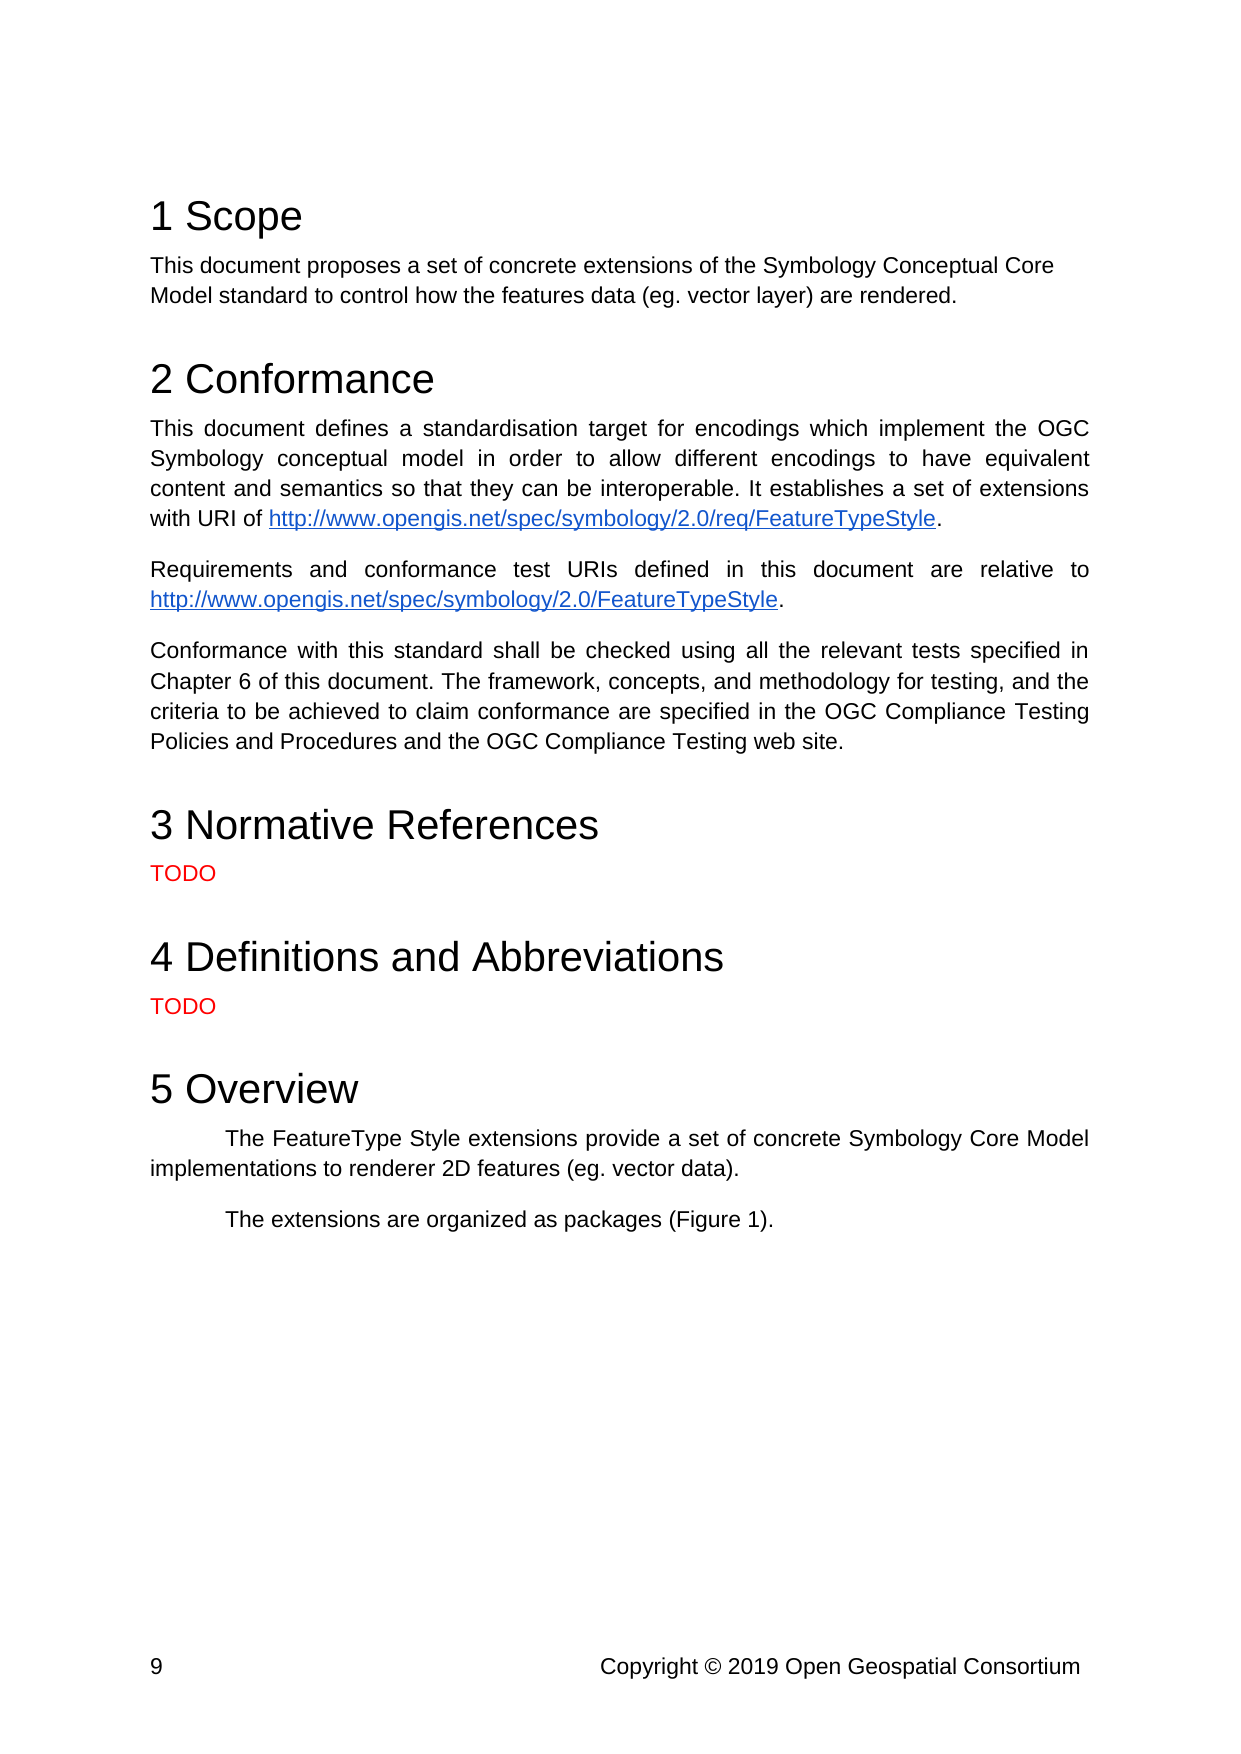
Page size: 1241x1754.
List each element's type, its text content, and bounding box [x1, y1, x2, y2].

text TODO [150, 993, 1090, 1019]
subtitle ​2​ Conformance [150, 354, 1090, 402]
subtitle ​1​ Scope [150, 192, 1090, 239]
subtitle ​5​ Overview [150, 1064, 1090, 1112]
text The FeatureType Style extensions provide a set of concrete Symbology Core Model implementations to renderer 2D features (eg. vector data). [150, 1125, 1090, 1182]
text The extensions are organized as packages (Figure 1). [150, 1206, 1090, 1233]
text TODO [150, 860, 1090, 887]
text This document defines a standardisation target for encodings which implement the OGC Symbology conceptual model in order to allow different encodings to have equivalent content and semantics so that they can be interoperable. It establishes a set of extensions with URI of http://www.opengis.net/spec/symbology/2.0/req/FeatureTypeStyle. [150, 414, 1090, 532]
text Requirements and conformance test URIs defined in this document are relative to http://www.opengis.net/spec/symbology/2.0/FeatureTypeStyle. [150, 556, 1090, 613]
text Conformance with this standard shall be checked using all the relevant tests specified in Chapter 6 of this document. The framework, concepts, and methodology for testing, and the criteria to be achieved to claim conformance are specified in the OGC Compliance Testing Policies and Procedures and the OGC Compliance Testing web site. [150, 637, 1090, 754]
subtitle ​3​ Normative References [150, 800, 1090, 848]
subtitle ​4​ Definitions and Abbreviations [150, 932, 1090, 980]
text This document proposes a set of concrete extensions of the Symbology Conceptual Core Model standard to control how the features data (eg. vector layer) are rendered. [150, 252, 1090, 309]
